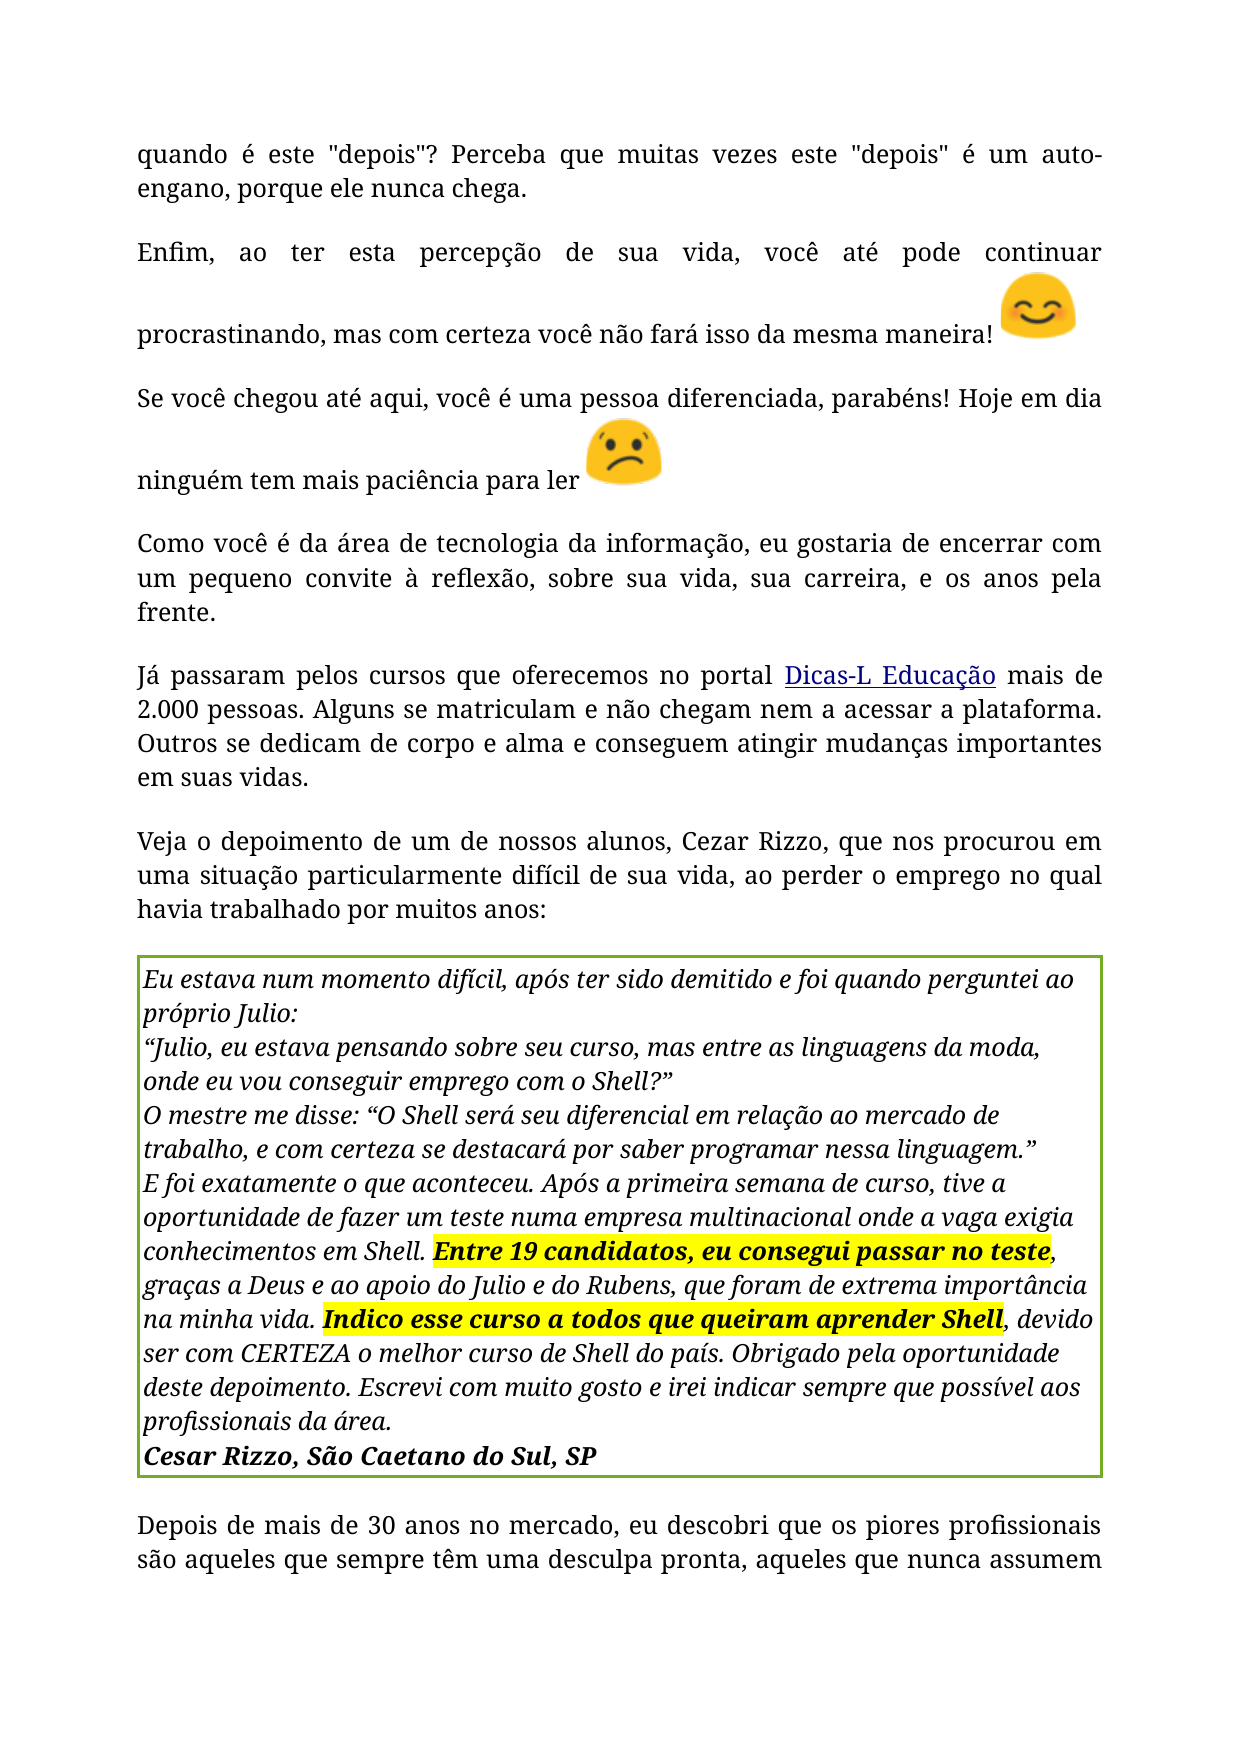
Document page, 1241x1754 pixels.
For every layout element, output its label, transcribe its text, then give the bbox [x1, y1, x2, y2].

picture [1000, 268, 1076, 344]
picture [586, 414, 662, 490]
table_header quando é este "depois"? Perceba que muitas vezes este "depois" é um auto-engano, porque ele nunca chega. Enfim, ao ter esta percepção de sua vida, você até pode continuar procrastinando, mas com certeza você não fará isso da mesma maneira! Se você chegou até aqui, você é uma pessoa diferenciada, parabéns! Hoje em dia ninguém tem mais paciência para ler Como você é da área de tecnologia da informação, eu gostaria de encerrar com um pequeno convite à reflexão, sobre sua vida, sua carreira, e os anos pela frente. Já passaram pelos cursos que oferecemos no portal Dicas-L Educação mais de 2.000 pessoas. Alguns se matriculam e não chegam nem a acessar a plataforma. Outros se dedicam de corpo e alma e conseguem atingir mudanças importantes em suas vidas. Veja o depoimento de um de nossos alunos, Cezar Rizzo, que nos procurou em uma situação particularmente difícil de sua vida, ao perder o emprego no qual havia trabalhado por muitos anos: Eu estava num momento difícil, após ter sido demitido e foi quando perguntei ao próprio Julio: “Julio, eu estava pensando sobre seu curso, mas entre as linguagens da moda, onde eu vou conseguir emprego com o Shell?” O mestre me disse: “O Shell será seu diferencial em relação ao mercado de trabalho, e com certeza se destacará por saber programar nessa linguagem.” E foi exatamente o que aconteceu. Após a primeira semana de curso, tive a oportunidade de fazer um teste numa empresa multinacional onde a vaga exigia conhecimentos em Shell. Entre 19 candidatos, eu consegui passar no teste, graças a Deus e ao apoio do Julio e do Rubens, que foram de extrema importância na minha vida. Indico esse curso a todos que queiram aprender Shell, devido ser com CERTEZA o melhor curso de Shell do país. Obrigado pela oportunidade deste depoimento. Escrevi com muito gosto e irei indicar sempre que possível aos profissionais da área. Cesar Rizzo, São Caetano do Sul, SP Depois de mais de 30 anos no mercado, eu descobri que os piores profissionais são aqueles que sempre têm uma desculpa pronta, aqueles que nunca assumem [118, 118, 1122, 1594]
